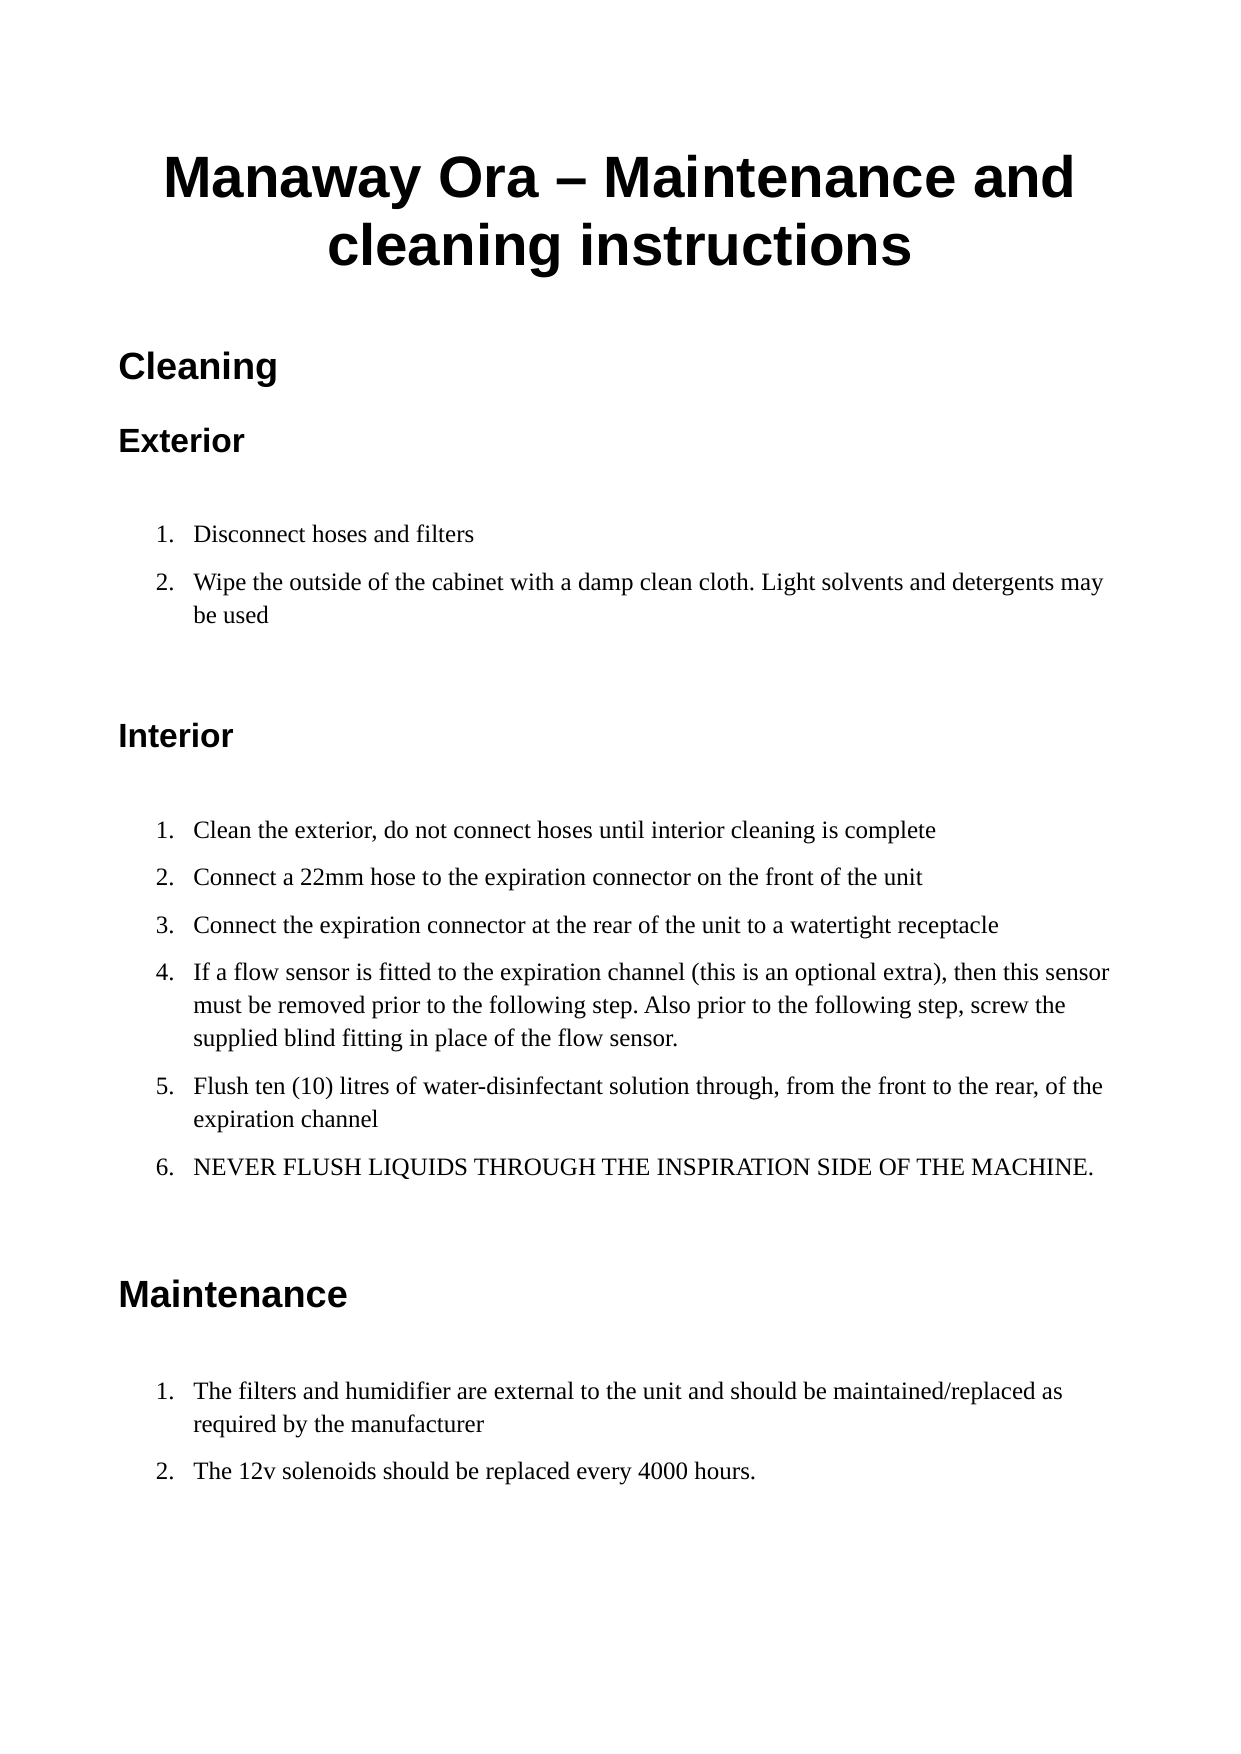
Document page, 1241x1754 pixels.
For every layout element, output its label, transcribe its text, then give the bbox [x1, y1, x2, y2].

list Connect the expiration connector at the rear of the unit to a watertight receptacle [156, 910, 1122, 939]
list Disconnect hoses and filters [156, 519, 1122, 548]
subtitle Cleaning [118, 343, 1122, 387]
list NEVER FLUSH LIQUIDS THROUGH THE INSPIRATION SIDE OF THE MACHINE. [156, 1152, 1122, 1181]
list Clean the exterior, do not connect hoses until interior cleaning is complete [156, 815, 1122, 843]
list The filters and humidifier are external to the unit and should be maintained/replaced as required by the manufacturer [156, 1376, 1122, 1437]
subtitle Maintenance [118, 1272, 1122, 1316]
list Connect a 22mm hose to the expiration connector on the front of the unit [156, 862, 1122, 891]
list Wipe the outside of the cabinet with a damp clean cloth. Light solvents and detergents may be used [156, 567, 1122, 629]
title Manaway Ora – Maintenance and cleaning instructions [118, 143, 1122, 277]
subtitle Exterior [118, 421, 1122, 459]
list If a flow sensor is fitted to the expiration channel (this is an optional extra), then this sensor must be removed prior to the following step. Also prior to the following step, screw the supplied blind fitting in place of the flow sensor. [156, 957, 1122, 1052]
list The 12v solenoids should be replaced every 4000 hours. [156, 1456, 1122, 1485]
subtitle Interior [118, 716, 1122, 754]
list Flush ten (10) litres of water-disinfectant solution through, from the front to the rear, of the expiration channel [156, 1071, 1122, 1133]
